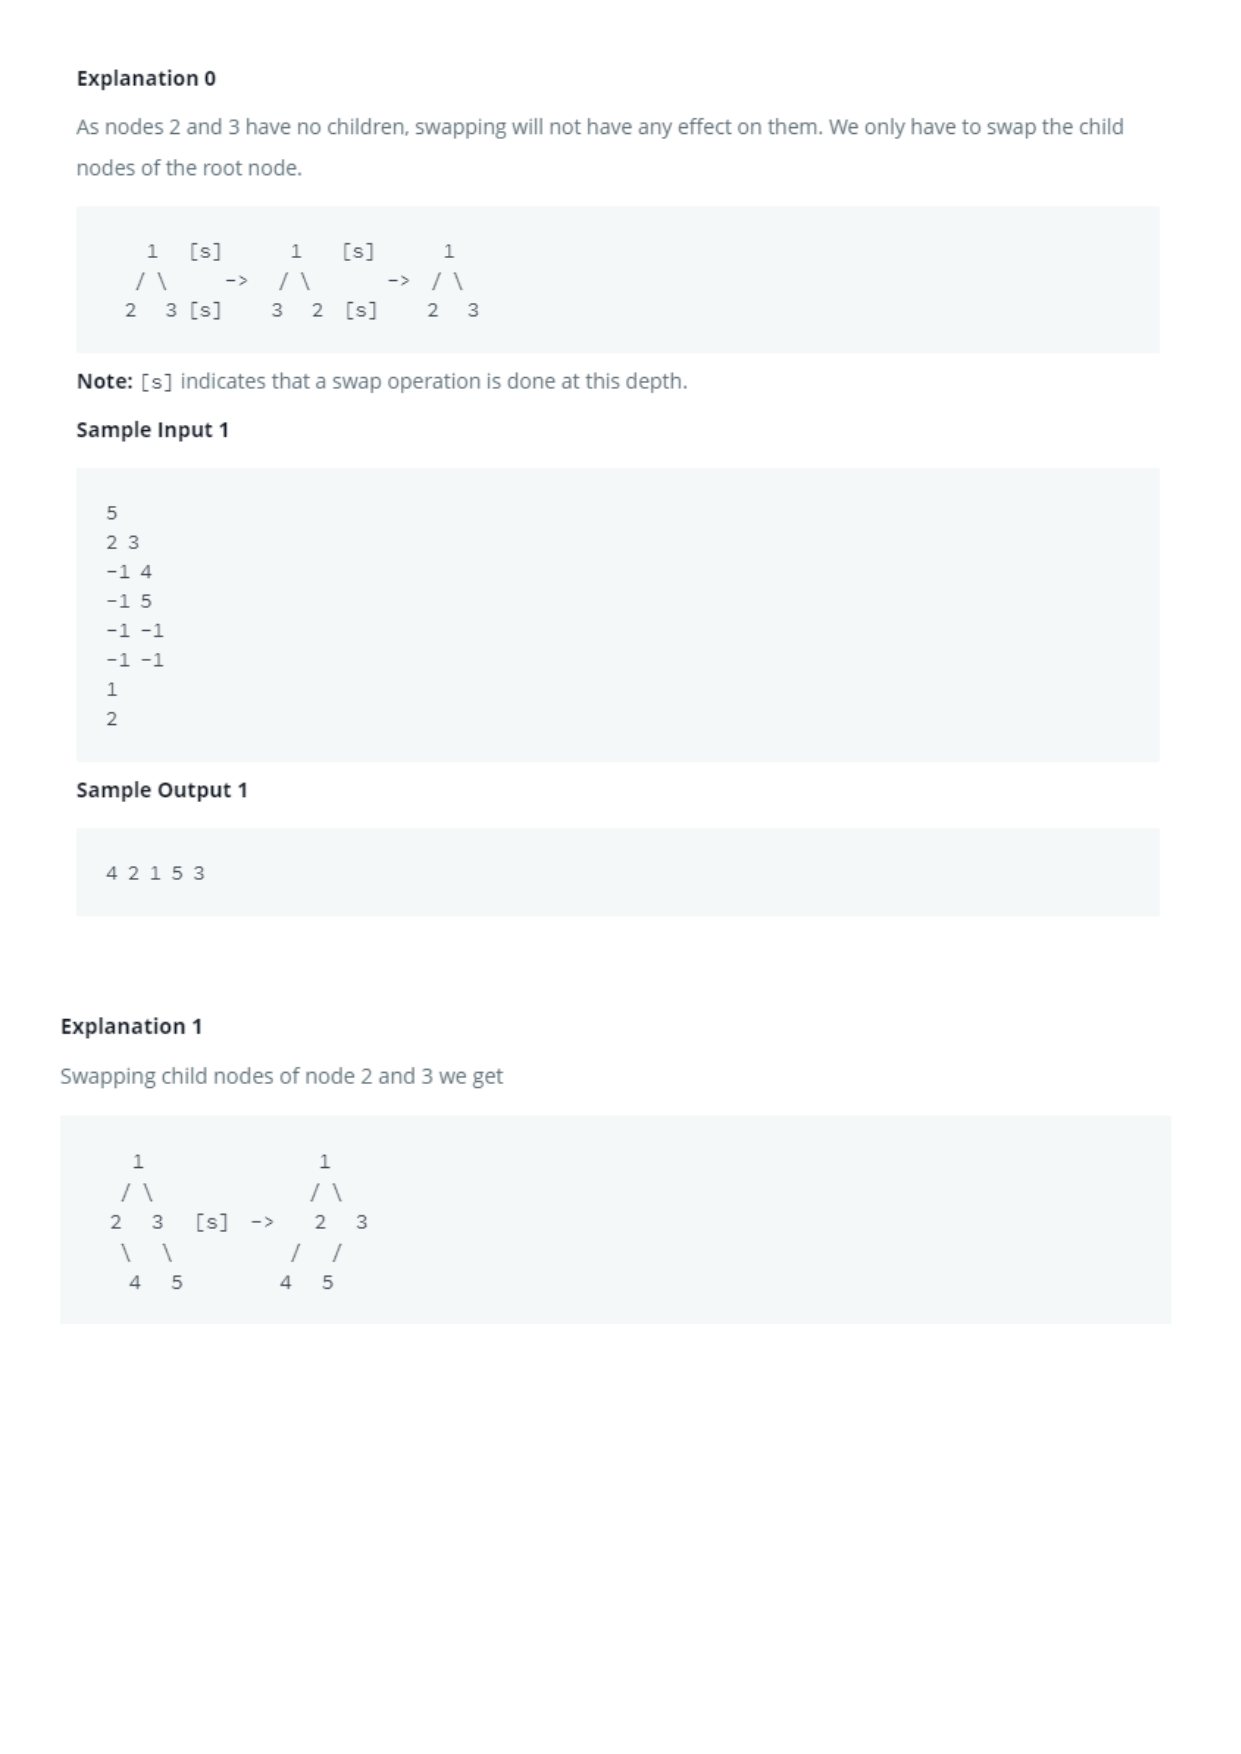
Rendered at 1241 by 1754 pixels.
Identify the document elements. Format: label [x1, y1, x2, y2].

picture [59, 1010, 1182, 1324]
picture [59, 59, 1182, 924]
